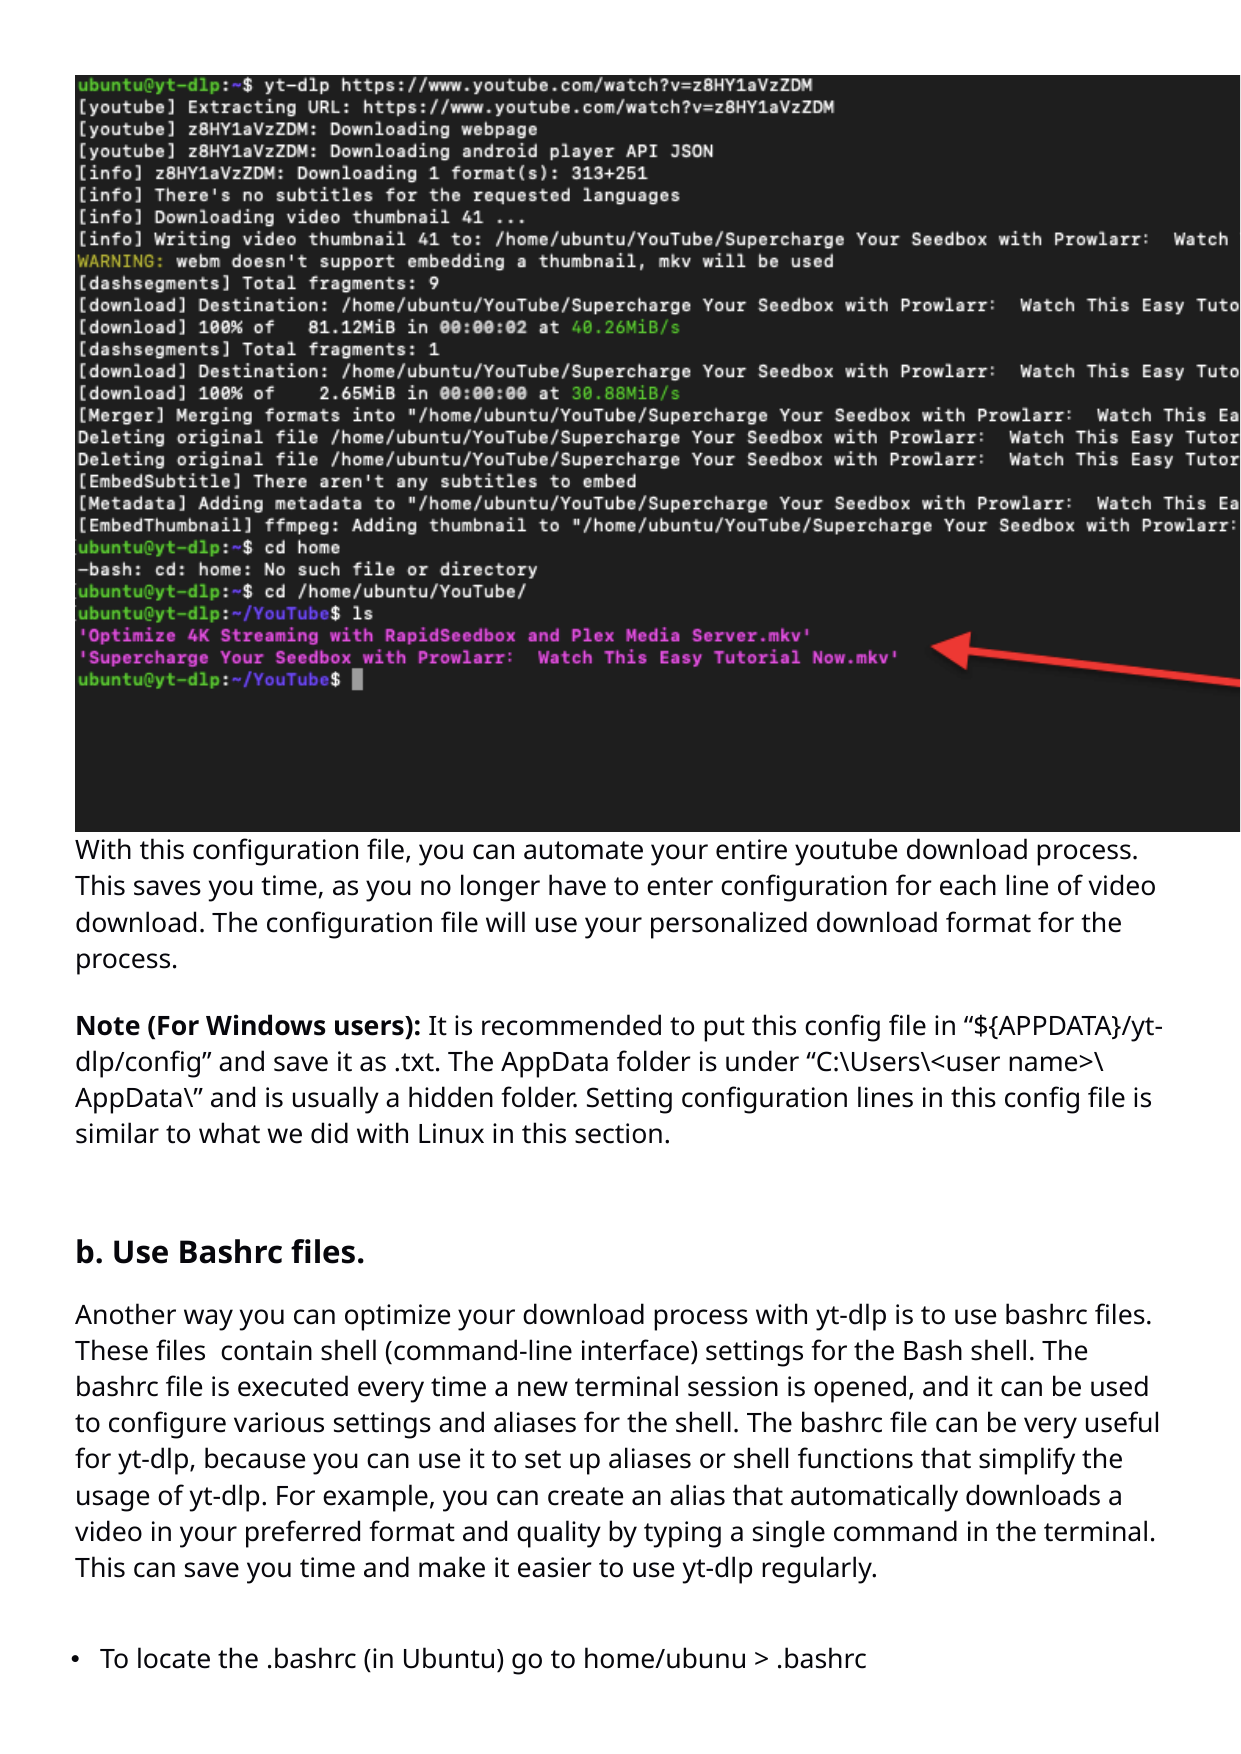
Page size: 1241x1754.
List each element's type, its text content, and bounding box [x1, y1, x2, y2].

picture [75, 75, 1241, 832]
text Note (For Windows users): It is recommended to put this config file in “${APPDATA}/yt-dlp/config” and save it as .txt. The AppData folder is under “C:\Users\<user name>\AppData\” and is usually a hidden folder. Setting configuration lines in this config file is similar to what we did with Linux in this section. [75, 1007, 1165, 1152]
text Another way you can optimize your download process with yt-dlp is to use bashrc files. These files contain shell (command-line interface) settings for the Bash shell. The bashrc file is executed every time a new terminal session is opened, and it can be used to configure various settings and aliases for the shell. The bashrc file can be very useful for yt-dlp, because you can use it to set up aliases or shell functions that simplify the usage of yt-dlp. For example, you can create an alias that automatically downloads a video in your preferred format and quality by typing a single command in the terminal. This can save you time and make it easier to use yt-dlp regularly. [75, 1296, 1165, 1585]
subtitle b. Use Bashrc files. [75, 1230, 1165, 1272]
text With this configuration file, you can automate your entire youtube download process. This saves you time, as you no longer have to enter configuration for each line of video download. The configuration file will use your personalized download format for the process. [75, 832, 1165, 976]
list To locate the .bashrc (in Ubuntu) go to home/ubunu > .bashrc [75, 1640, 1140, 1676]
